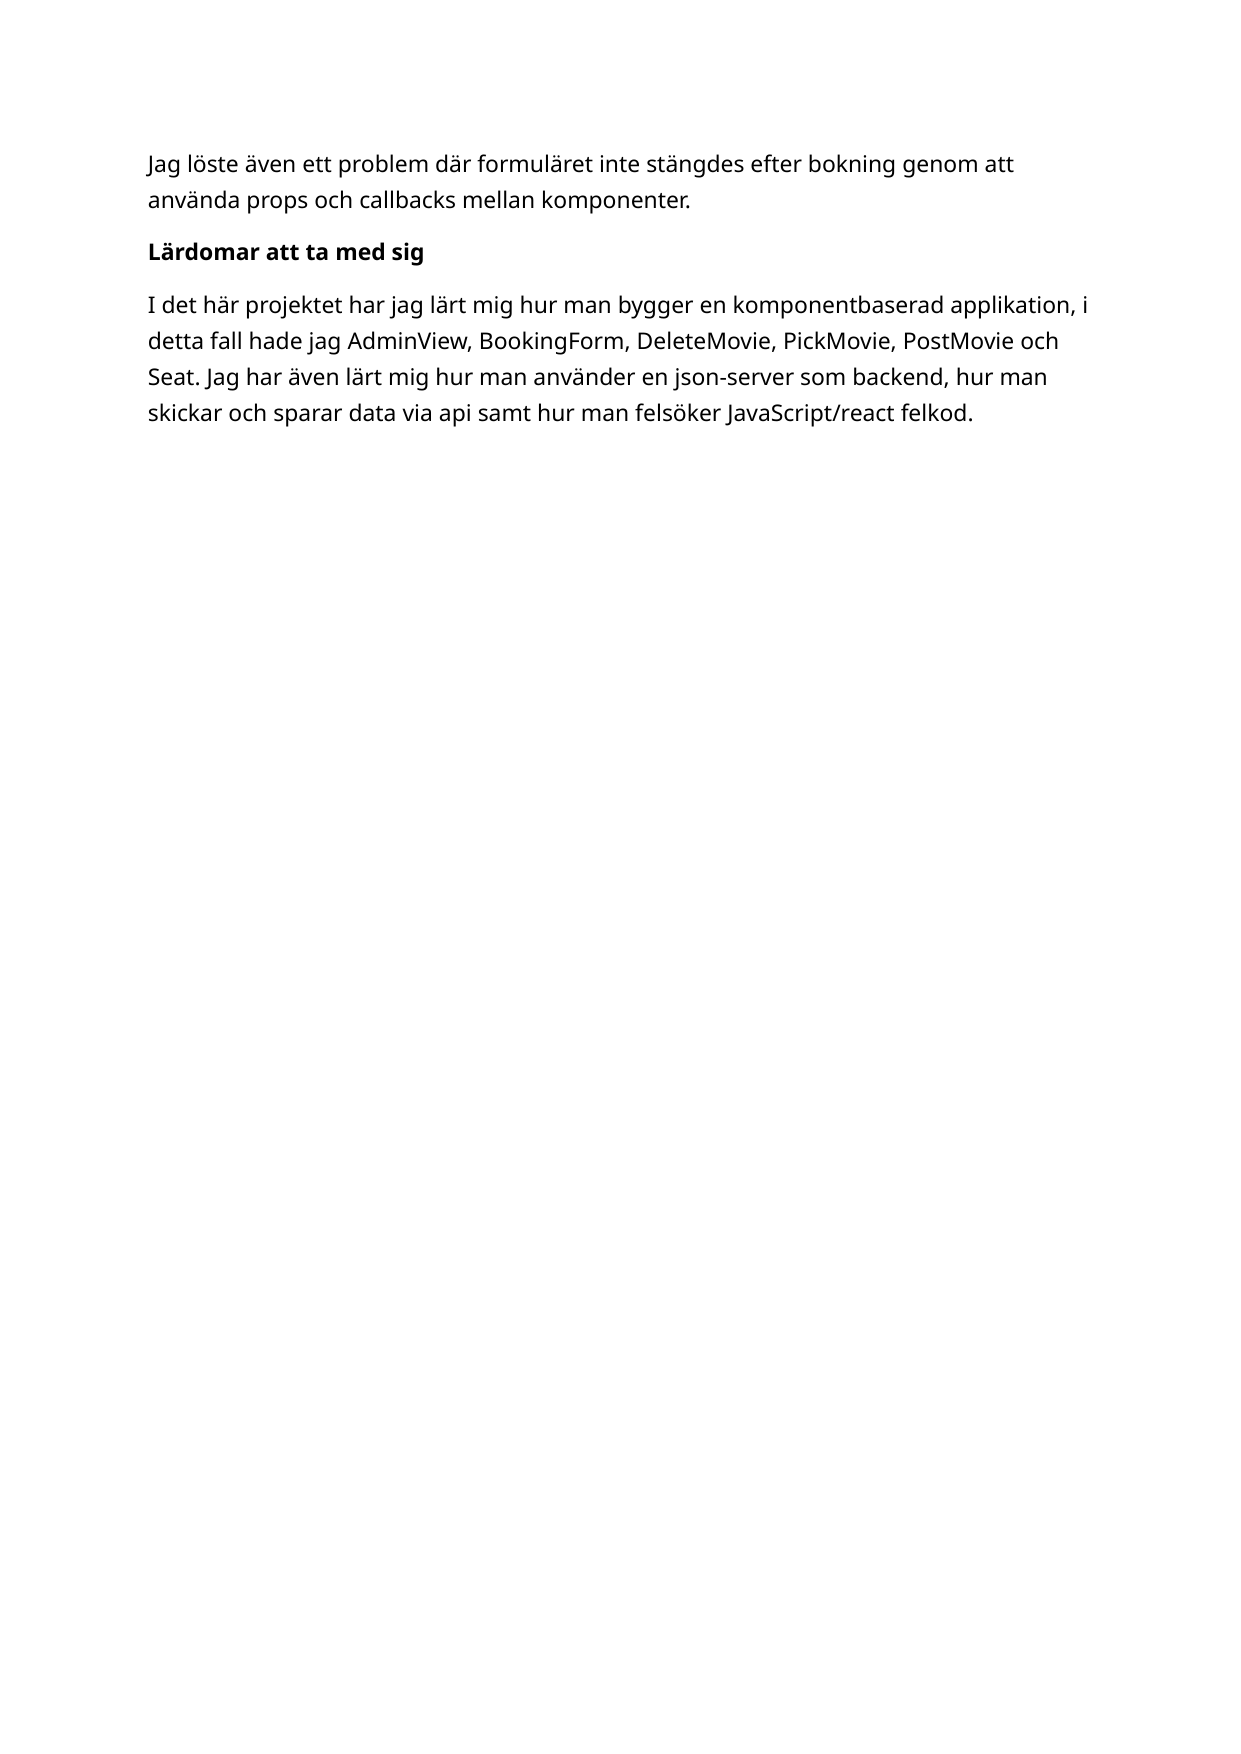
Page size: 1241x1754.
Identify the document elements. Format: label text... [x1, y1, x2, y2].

text Lärdomar att ta med sig [148, 236, 1093, 267]
text Jag löste även ett problem där formuläret inte stängdes efter bokning genom att använda props och callbacks mellan komponenter. [148, 148, 1093, 215]
text I det här projektet har jag lärt mig hur man bygger en komponentbaserad applikation, i detta fall hade jag AdminView, BookingForm, DeleteMovie, PickMovie, PostMovie och Seat. Jag har även lärt mig hur man använder en json-server som backend, hur man skickar och sparar data via api samt hur man felsöker JavaScript/react felkod. [148, 289, 1093, 428]
